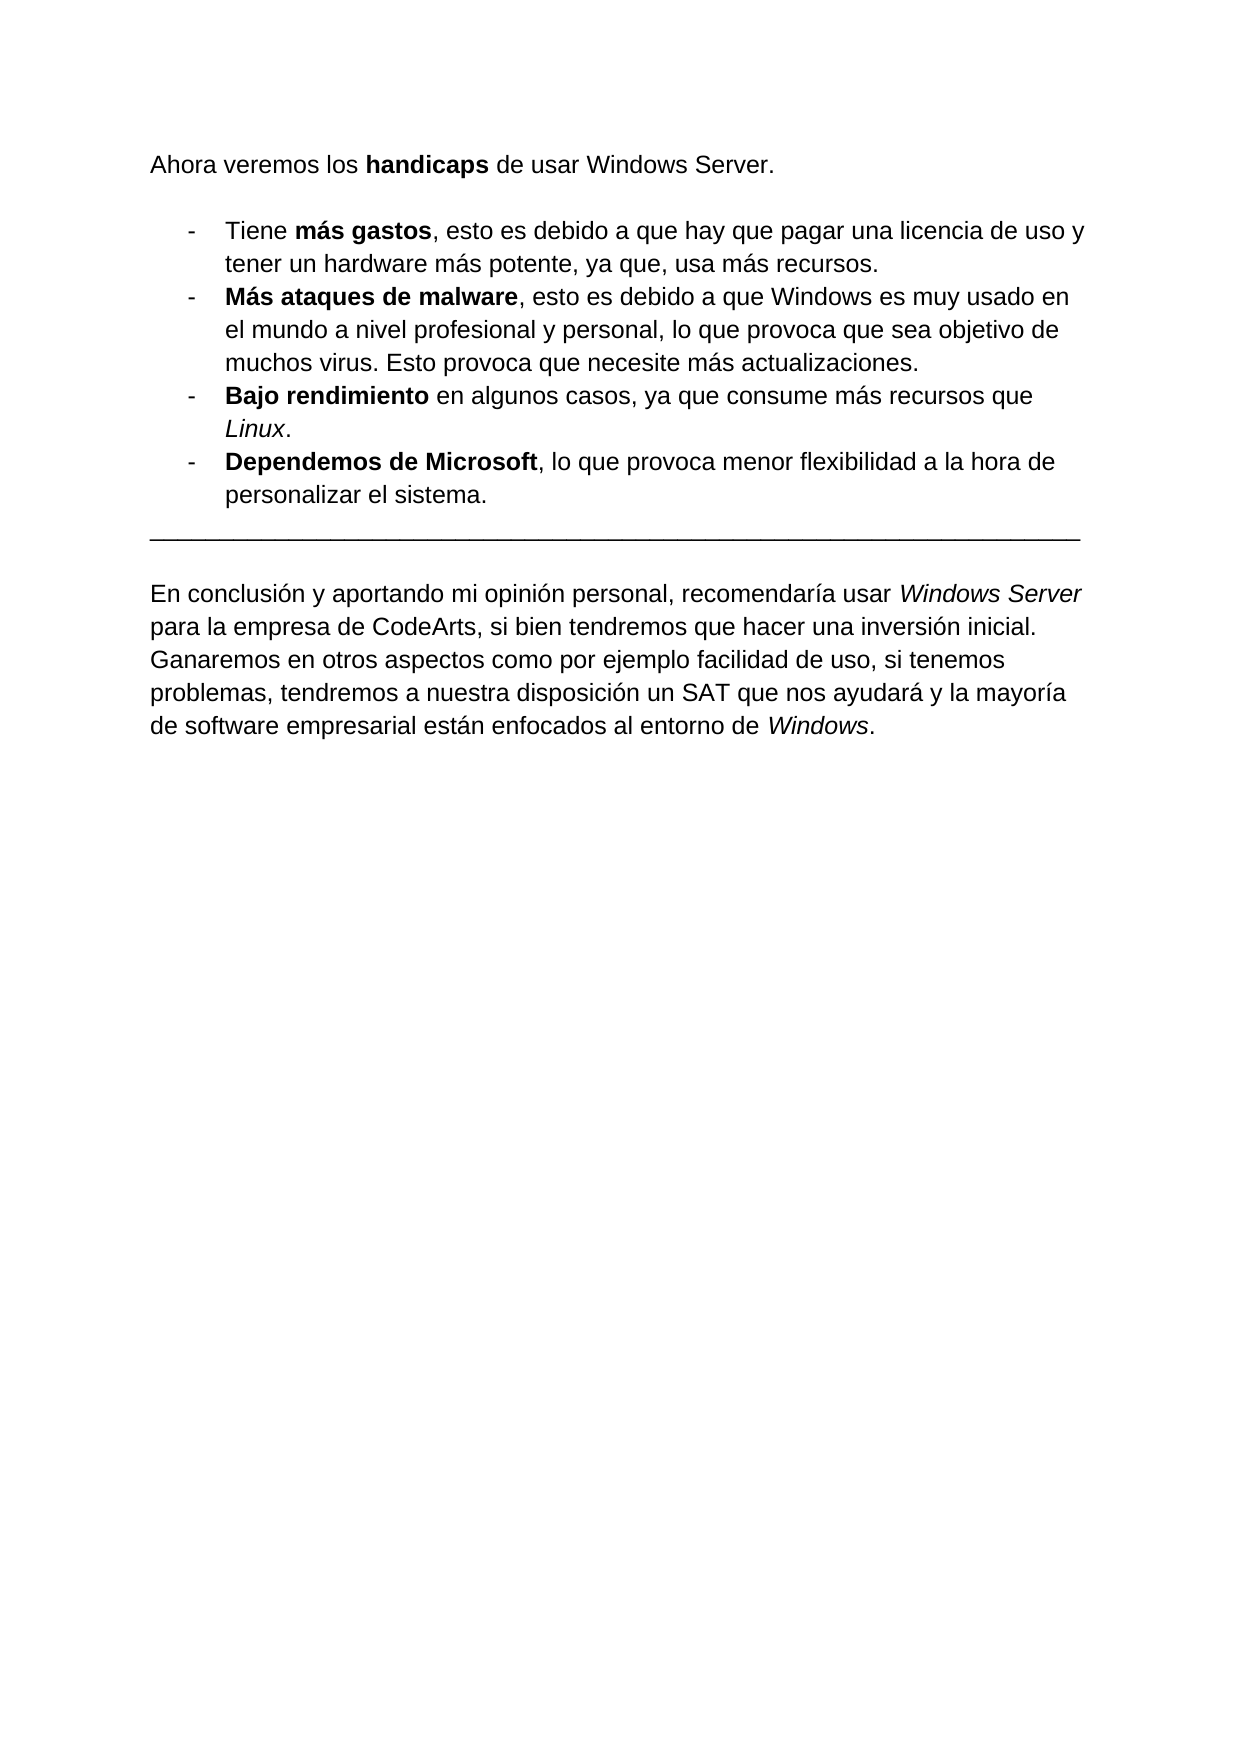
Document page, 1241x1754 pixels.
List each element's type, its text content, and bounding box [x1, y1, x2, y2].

list Bajo rendimiento en algunos casos, ya que consume más recursos que Linux. [187, 381, 1090, 443]
list Dependemos de Microsoft, lo que provoca menor flexibilidad a la hora de personalizar el sistema. [187, 447, 1090, 509]
text Ahora veremos los handicaps de usar Windows Server. [150, 150, 1090, 179]
text ___________________________________________________________________ [150, 513, 1090, 542]
text En conclusión y aportando mi opinión personal, recomendaría usar Windows Server para la empresa de CodeArts, si bien tendremos que hacer una inversión inicial. Ganaremos en otros aspectos como por ejemplo facilidad de uso, si tenemos problemas, tendremos a nuestra disposición un SAT que nos ayudará y la mayoría de software empresarial están enfocados al entorno de Windows. [150, 579, 1090, 740]
list Tiene más gastos, esto es debido a que hay que pagar una licencia de uso y tener un hardware más potente, ya que, usa más recursos. [187, 216, 1090, 278]
list Más ataques de malware, esto es debido a que Windows es muy usado en el mundo a nivel profesional y personal, lo que provoca que sea objetivo de muchos virus. Esto provoca que necesite más actualizaciones. [187, 282, 1090, 377]
